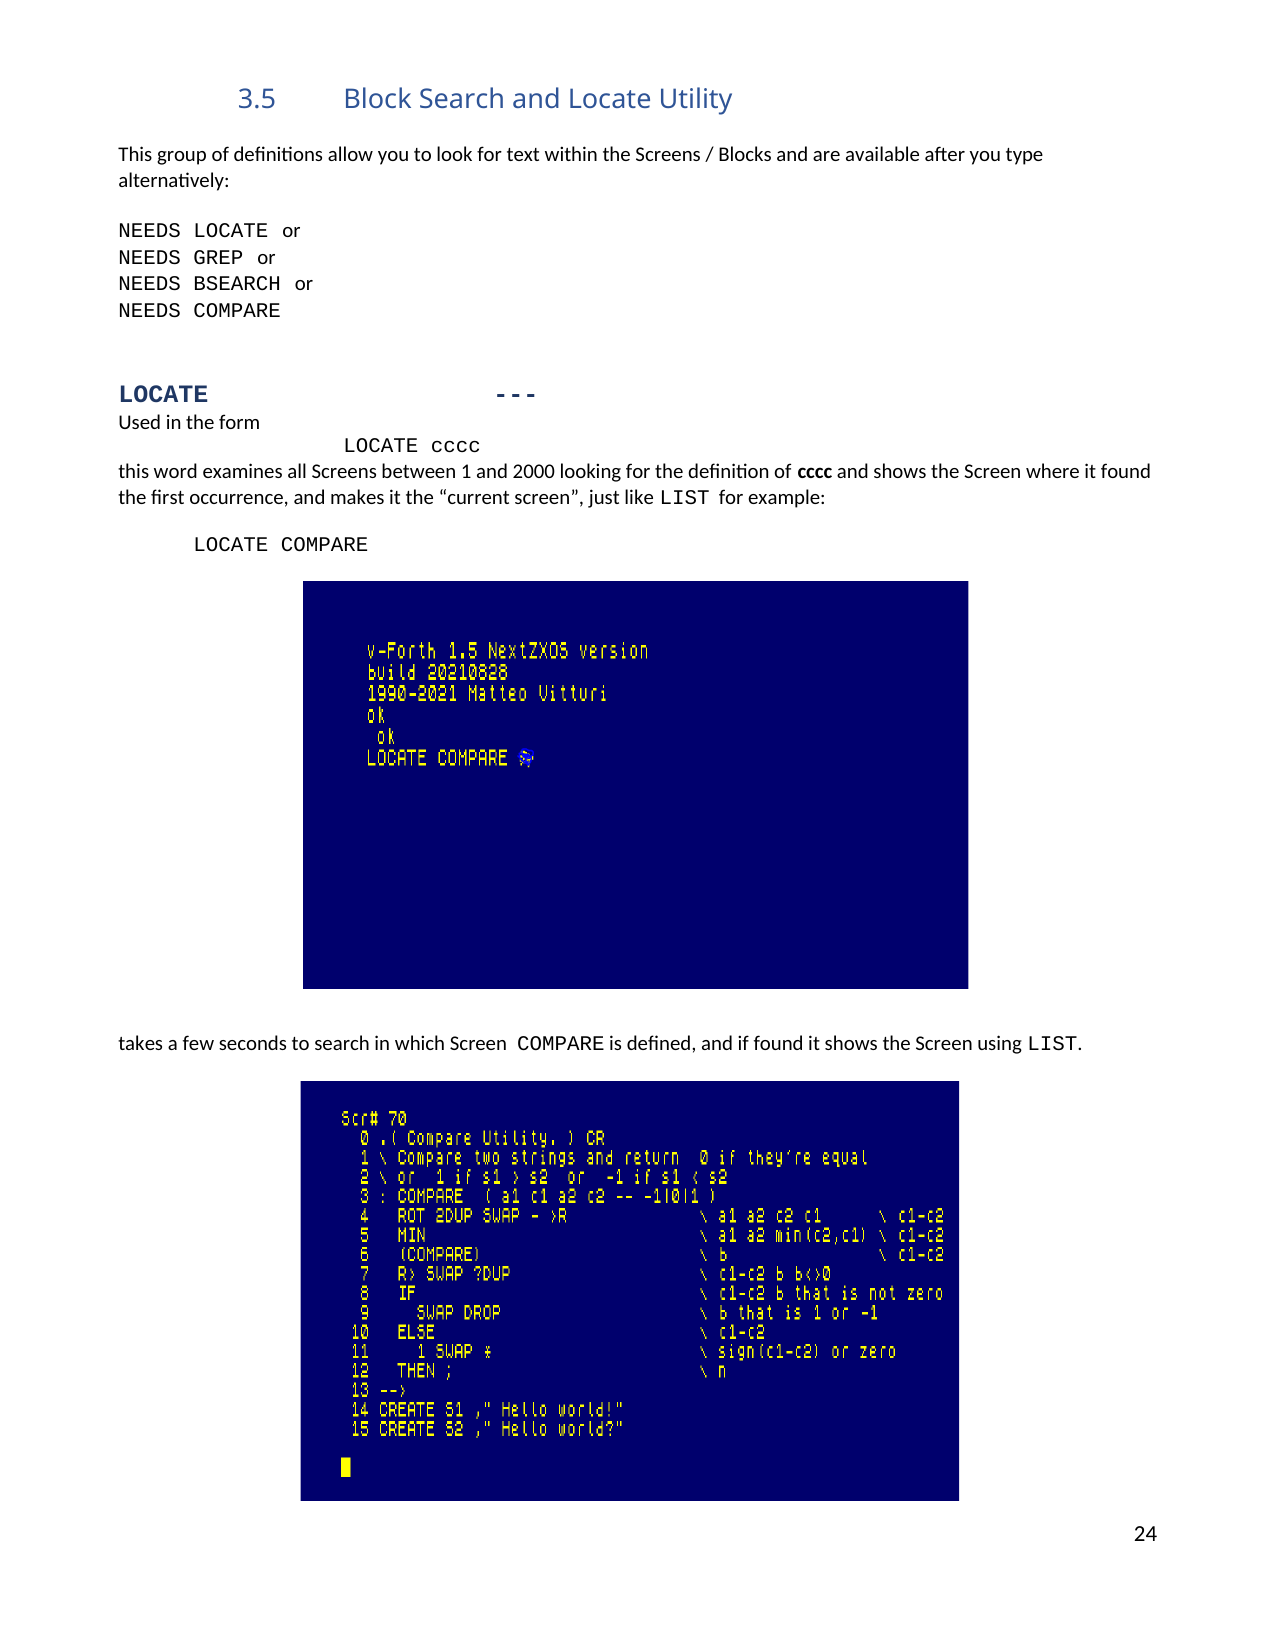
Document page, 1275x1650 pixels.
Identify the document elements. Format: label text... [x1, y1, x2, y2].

text NEEDS GREP or [118, 244, 1157, 271]
picture [303, 581, 969, 989]
subtitle LOCATE --- [118, 381, 1157, 409]
text LOCATE COMPARE [118, 534, 1157, 558]
text Used in the form [118, 409, 1157, 435]
subtitle Block Search and Locate Utility [231, 79, 1157, 116]
text NEEDS COMPARE [118, 297, 1157, 323]
text NEEDS BSEARCH or [118, 271, 1157, 297]
text This group of definitions allow you to look for text within the Screens / Blocks and are available after you type alternatively: [118, 116, 1157, 192]
text LOCATE cccc [118, 435, 1157, 458]
text this word examines all Screens between 1 and 2000 looking for the definition of cccc and shows the Screen where it found the first occurrence, and makes it the “current screen”, just like LIST for example: [118, 458, 1157, 510]
text NEEDS LOCATE or [118, 218, 1157, 244]
picture [300, 1081, 960, 1501]
text takes a few seconds to search in which Screen COMPARE is defined, and if found it shows the Screen using LIST. [118, 1031, 1157, 1057]
